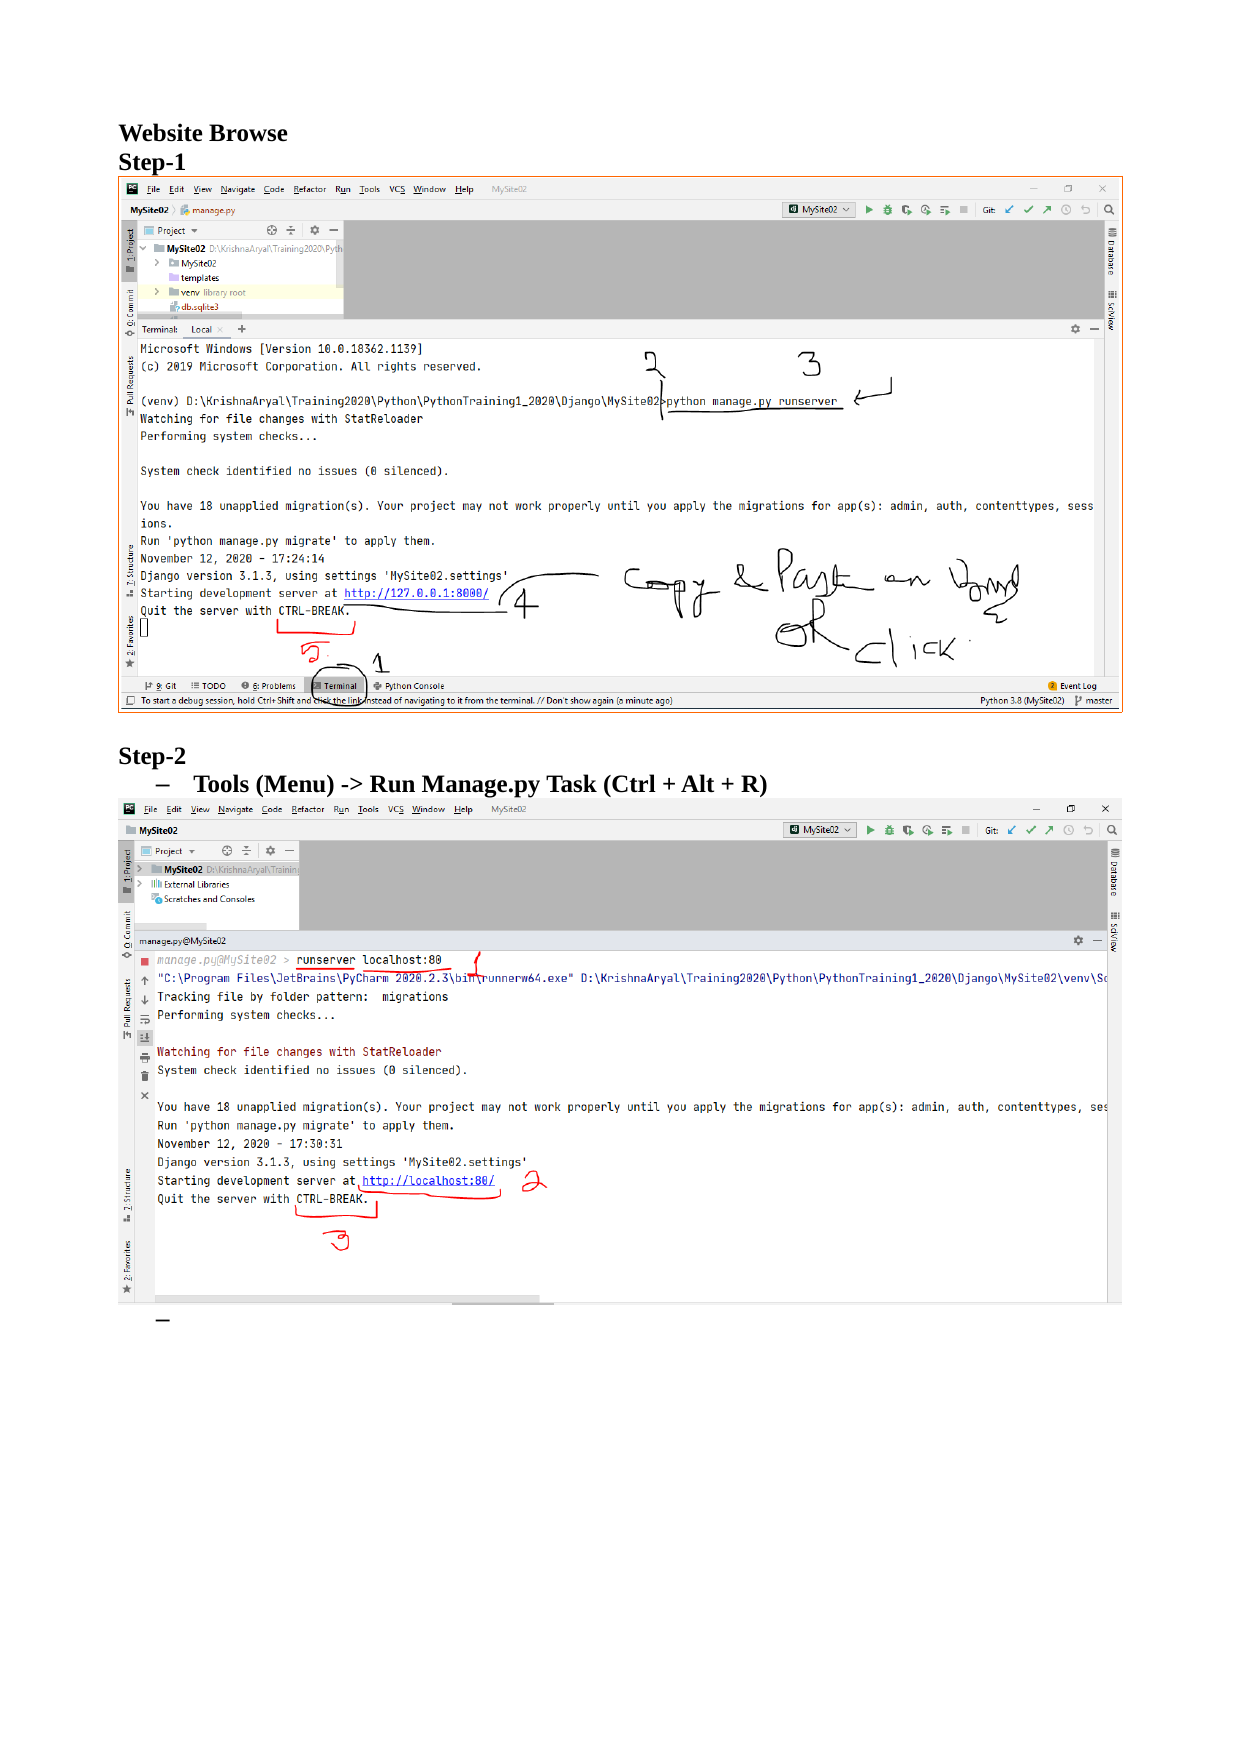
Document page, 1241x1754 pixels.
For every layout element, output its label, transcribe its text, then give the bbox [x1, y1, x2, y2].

picture [121, 178, 1119, 709]
list Tools (Menu) -> Run Manage.py Task (Ctrl + Alt + R) [156, 769, 1122, 798]
text Step-2 [118, 741, 1122, 769]
picture [118, 798, 1122, 1305]
text Website Browse [118, 118, 1122, 147]
text Step-1 [118, 147, 1122, 176]
